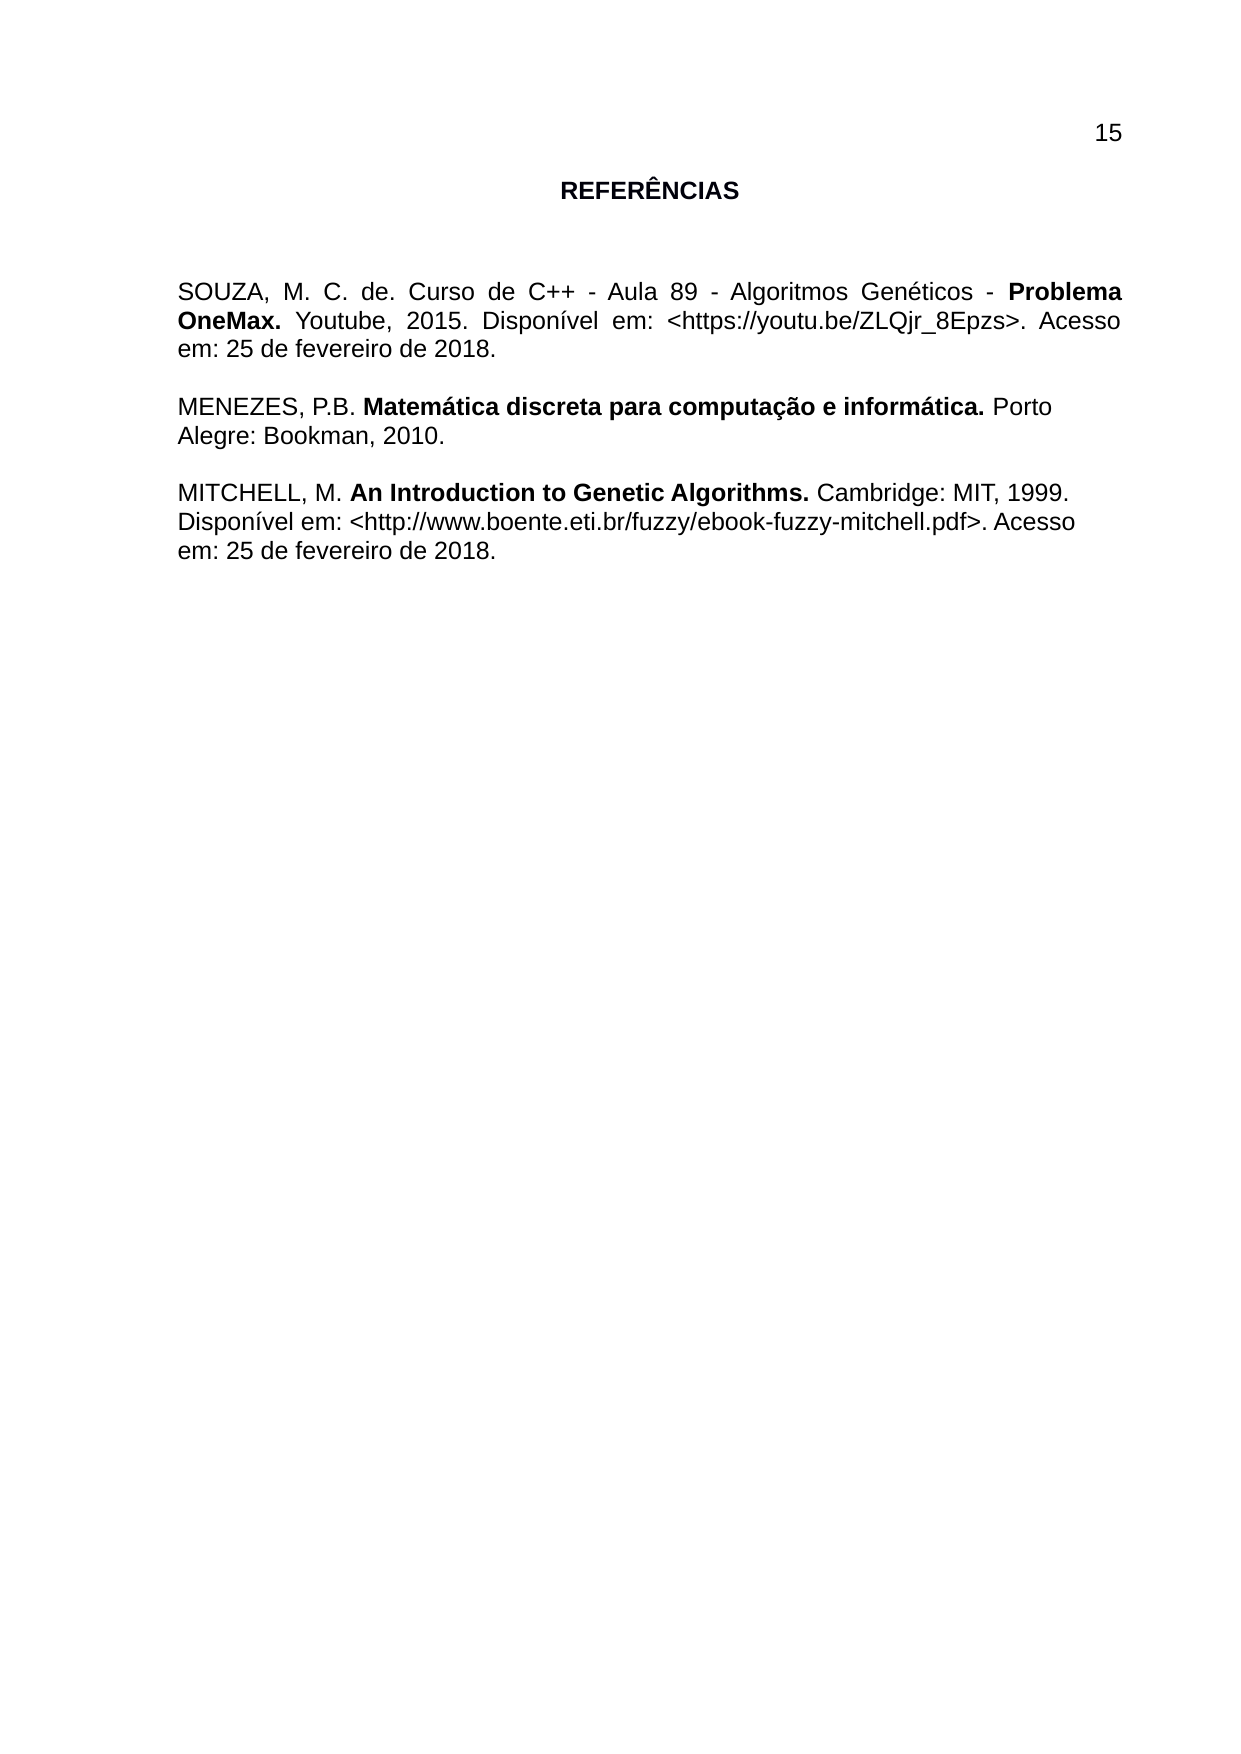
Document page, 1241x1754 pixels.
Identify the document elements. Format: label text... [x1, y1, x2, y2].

text MITCHELL, M. An Introduction to Genetic Algorithms. Cambridge: MIT, 1999. [177, 478, 1122, 507]
text Disponível em: <http://www.boente.eti.br/fuzzy/ebook-fuzzy-mitchell.pdf>. Acesso em: 25 de fevereiro de 2018. [177, 507, 1122, 564]
subtitle Referências [177, 176, 1122, 205]
text SOUZA, M. C. de. Curso de C++ - Aula 89 - Algoritmos Genéticos - Problema OneMax. Youtube, 2015. Disponível em: <https://youtu.be/ZLQjr_8Epzs>. Acesso em: 25 de fevereiro de 2018. [177, 277, 1122, 363]
text MENEZES, P.B. Matemática discreta para computação e informática. Porto Alegre: Bookman, 2010. [177, 392, 1122, 449]
